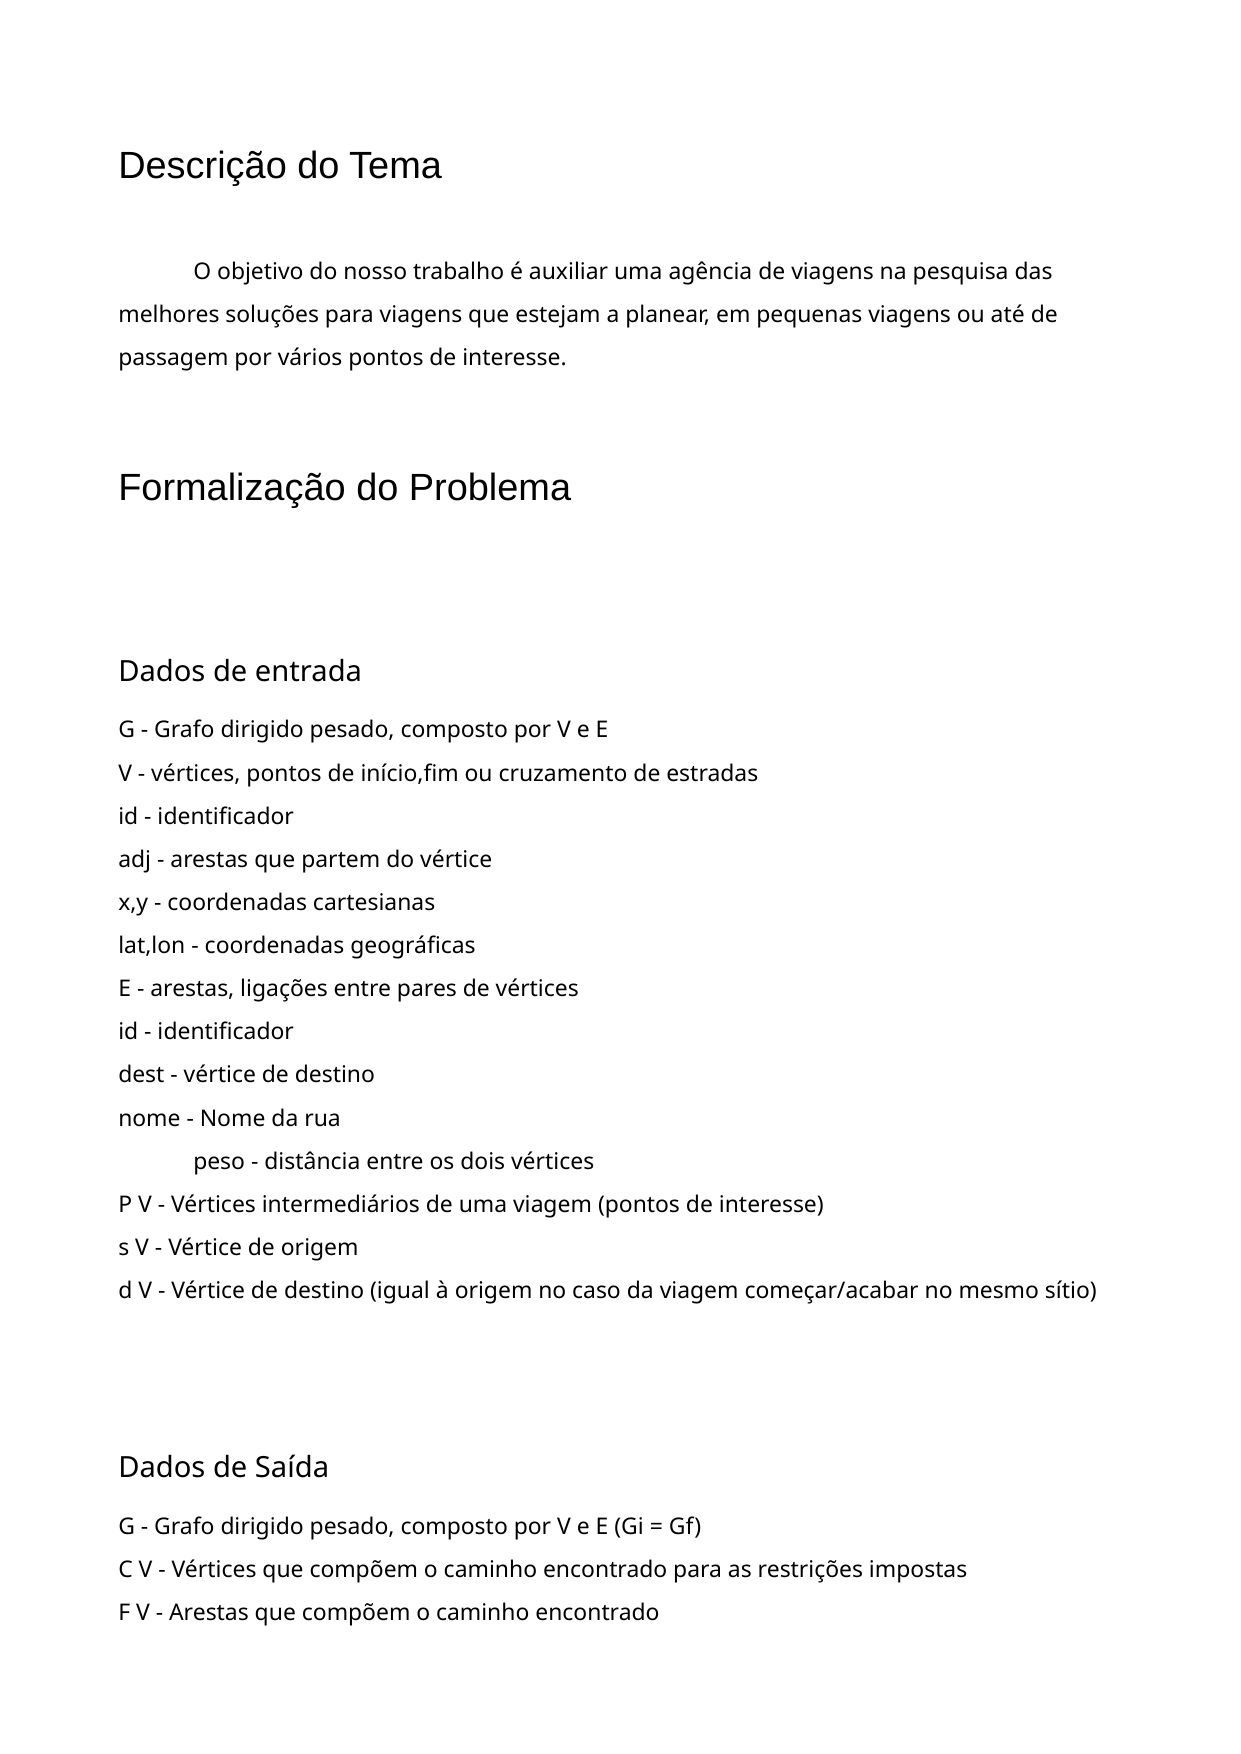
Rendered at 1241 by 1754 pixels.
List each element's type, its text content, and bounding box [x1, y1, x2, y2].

text C V - Vértices que compõem o caminho encontrado para as restrições impostas [118, 1553, 1122, 1584]
text G - Grafo dirigido pesado, composto por V e E [118, 713, 1122, 744]
subtitle Formalização do Problema [118, 464, 1122, 508]
text E - arestas, ligações entre pares de vértices [118, 972, 1122, 1003]
text s V - Vértice de origem [118, 1231, 1122, 1262]
text F V - Arestas que compõem o caminho encontrado [118, 1596, 1122, 1627]
subtitle Descrição do Tema [118, 143, 1122, 187]
subtitle Dados de entrada [118, 650, 1122, 690]
text id - identificador [118, 1015, 1122, 1046]
text dest - vértice de destino [118, 1058, 1122, 1089]
text d V - Vértice de destino (igual à origem no caso da viagem começar/acabar no mesmo sítio) [118, 1274, 1122, 1305]
subtitle Dados de Saída [118, 1447, 1122, 1486]
text x,y - coordenadas cartesianas [118, 886, 1122, 917]
text id - identificador [118, 799, 1122, 831]
text nome - Nome da rua [118, 1101, 1122, 1133]
text peso - distância entre os dois vértices [118, 1144, 1122, 1176]
text P V - Vértices intermediários de uma viagem (pontos de interesse) [118, 1188, 1122, 1219]
text G - Grafo dirigido pesado, composto por V e E (Gi = Gf) [118, 1510, 1122, 1541]
text adj - arestas que partem do vértice [118, 843, 1122, 874]
text lat,lon - coordenadas geográficas [118, 929, 1122, 960]
text V - vértices, pontos de início,fim ou cruzamento de estradas [118, 756, 1122, 788]
text O objetivo do nosso trabalho é auxiliar uma agência de viagens na pesquisa das melhores soluções para viagens que estejam a planear, em pequenas viagens ou até de passagem por vários pontos de interesse. [118, 255, 1122, 372]
